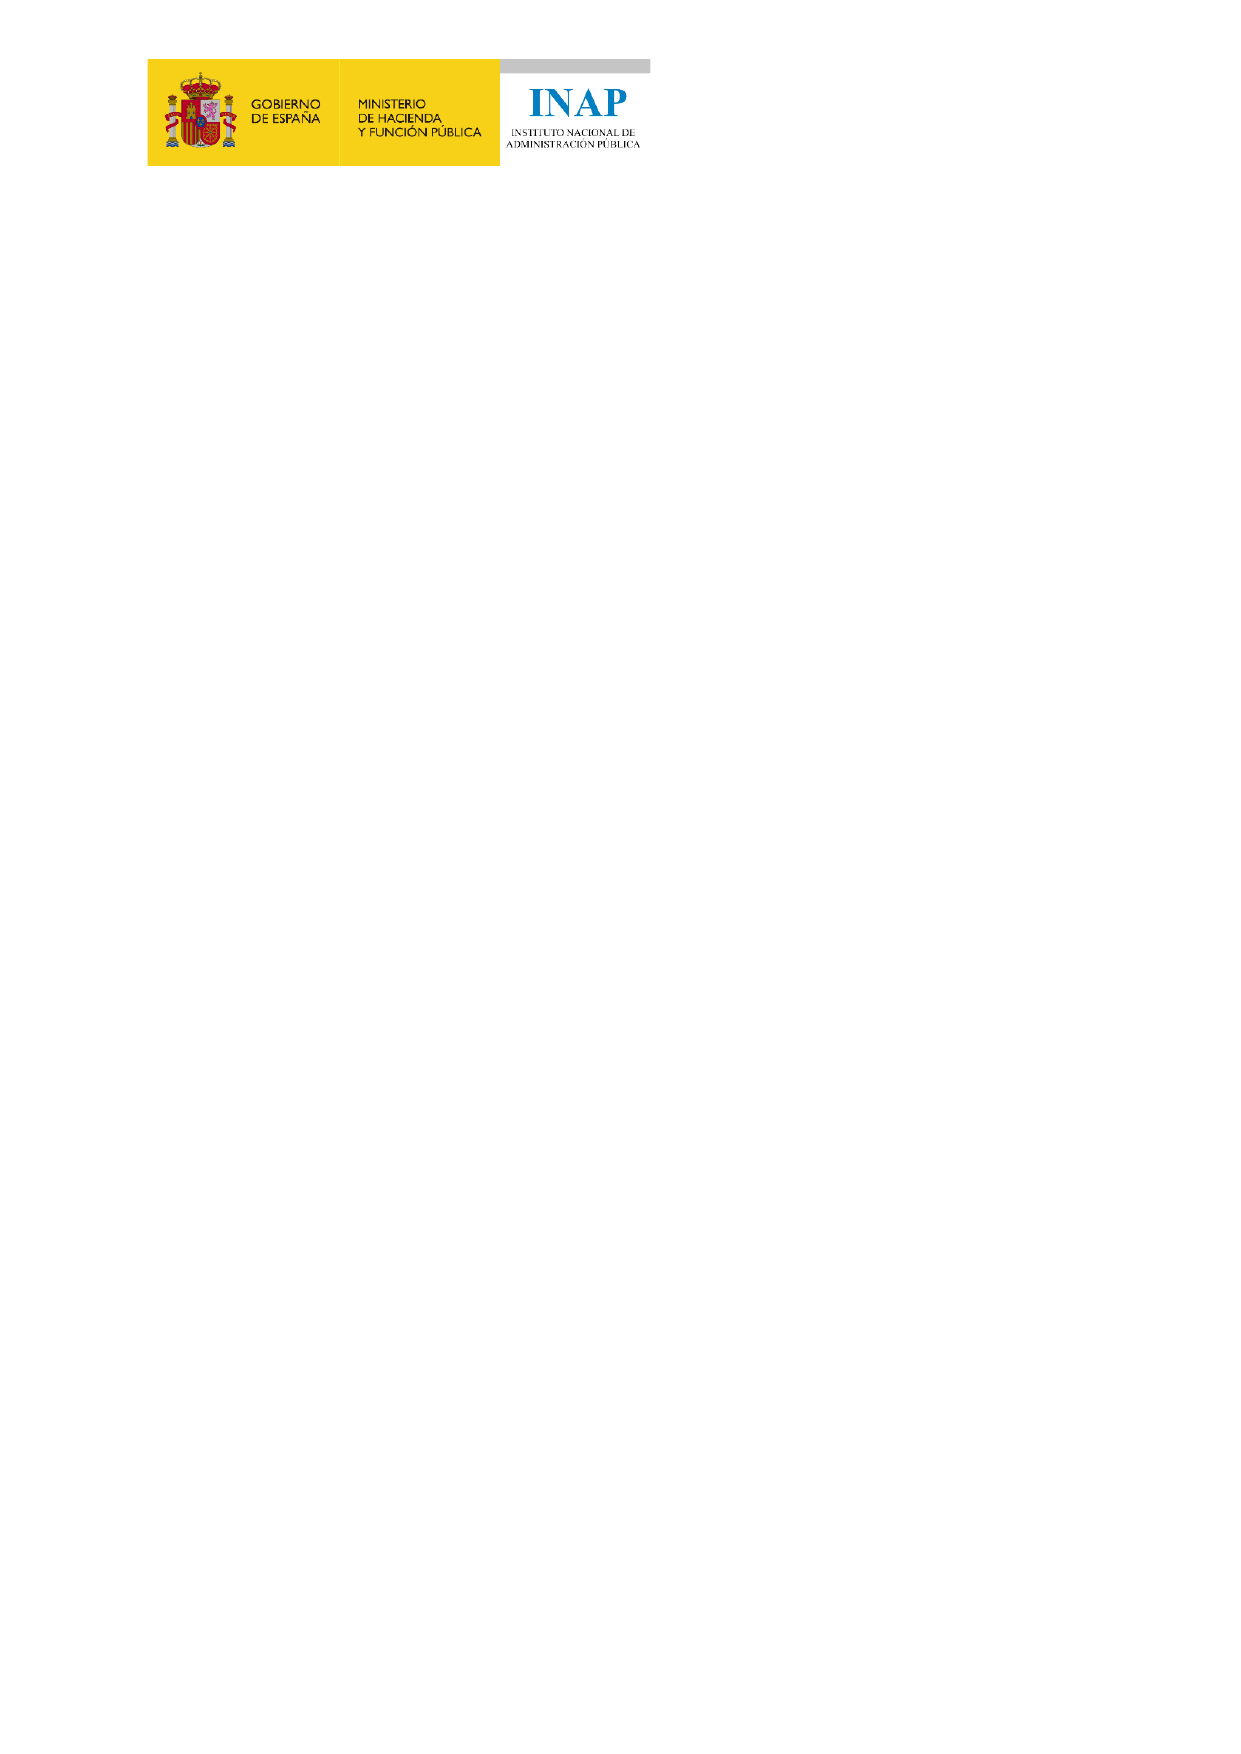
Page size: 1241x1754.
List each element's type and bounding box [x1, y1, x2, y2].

picture [147, 59, 651, 166]
